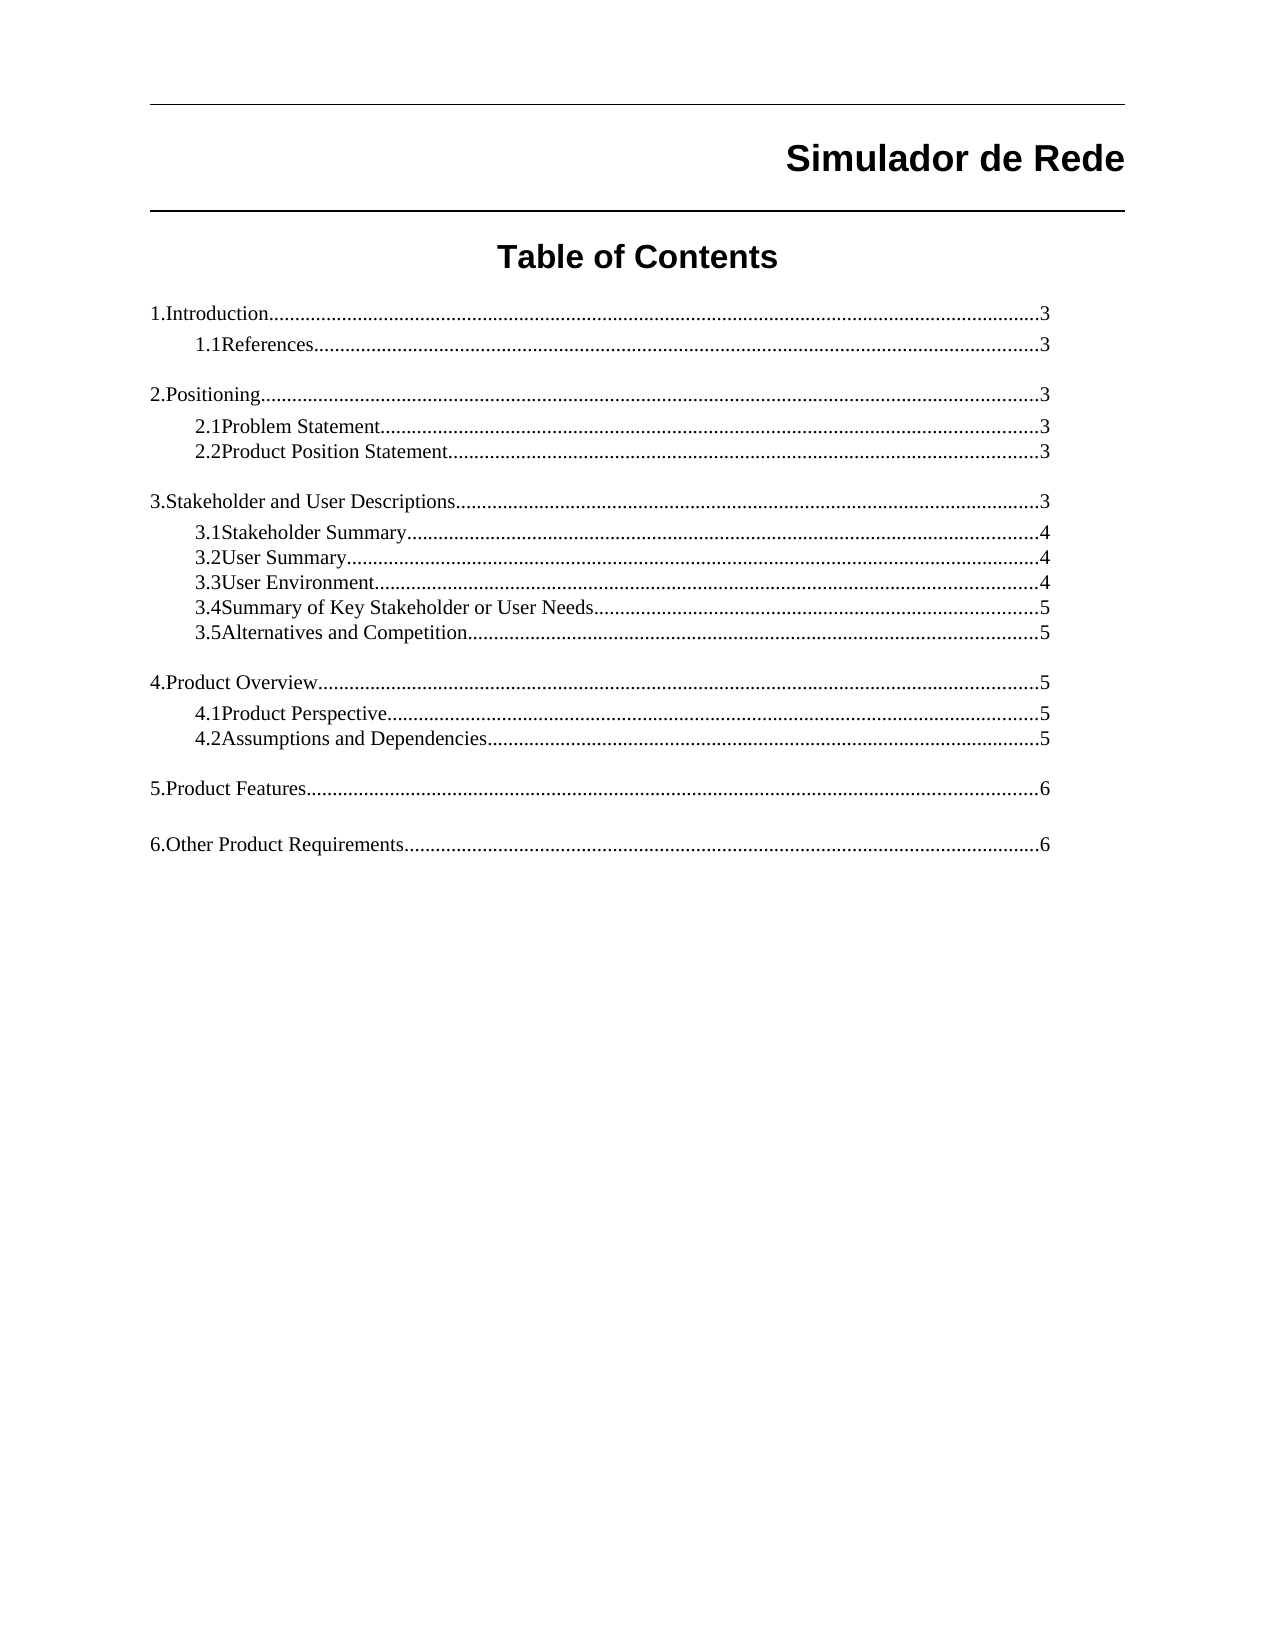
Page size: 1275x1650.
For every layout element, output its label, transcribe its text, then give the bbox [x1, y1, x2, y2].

text 6.Other Product Requirements 6 [150, 831, 1050, 856]
text 3.Stakeholder and User Descriptions 3 [150, 488, 1050, 513]
text 3.4Summary of Key Stakeholder or User Needs 5 [195, 594, 1050, 619]
text 2.Positioning 3 [150, 381, 1050, 406]
text 2.1Problem Statement 3 [195, 413, 1050, 438]
text 3.1Stakeholder Summary 4 [195, 519, 1050, 544]
subtitle Table of Contents [150, 237, 1125, 275]
text 4.2Assumptions and Dependencies 5 [195, 725, 1050, 750]
text 4.Product Overview 5 [150, 669, 1050, 694]
text 3.2User Summary 4 [195, 544, 1050, 569]
text 1.Introduction 3 [150, 300, 1050, 325]
text 5.Product Features 6 [150, 775, 1050, 800]
text 3.5Alternatives and Competition 5 [195, 619, 1050, 644]
text 3.3User Environment 4 [195, 569, 1050, 594]
text 1.1References 3 [195, 331, 1050, 356]
text 2.2Product Position Statement 3 [195, 438, 1050, 463]
text 4.1Product Perspective 5 [195, 700, 1050, 725]
